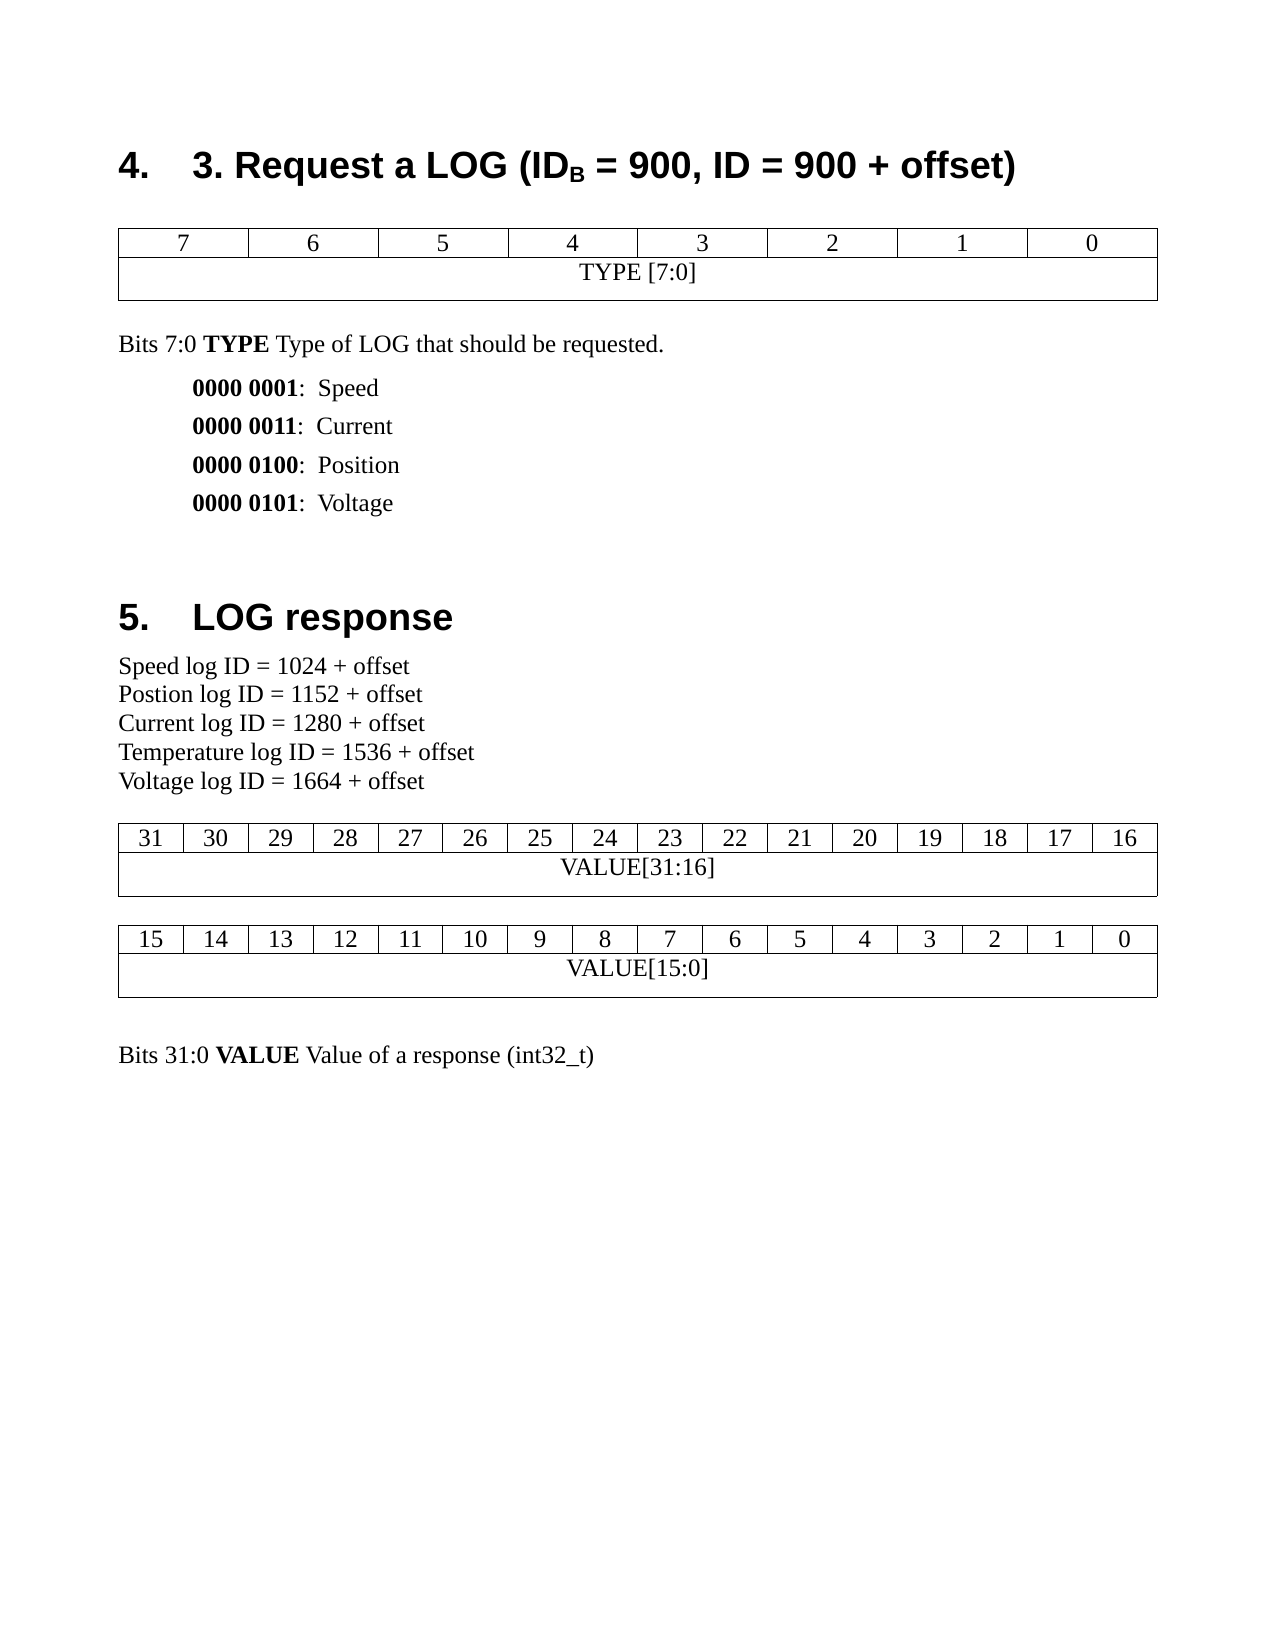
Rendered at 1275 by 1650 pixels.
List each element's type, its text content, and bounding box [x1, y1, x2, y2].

table_header 19 [898, 824, 962, 852]
table_header 16 [1093, 824, 1157, 852]
table_header 0 [1093, 926, 1157, 953]
table_header 5 [768, 926, 832, 953]
table_header 26 [443, 824, 507, 852]
table_cell TYPE [7:0] [119, 258, 1157, 300]
table_cell VALUE[15:0] [119, 954, 1157, 997]
text Bits 7:0 TYPE Type of LOG that should be requested. [118, 329, 1157, 358]
table_header 23 [638, 824, 702, 852]
table_header 30 [184, 824, 248, 852]
table_header 27 [379, 824, 442, 852]
table_header 17 [1028, 824, 1092, 852]
text Postion log ID = 1152 + offset [118, 679, 1157, 708]
subtitle 3. Request a LOG (IDB = 900, ID = 900 + offset) [118, 143, 1157, 187]
table_header 1 [898, 229, 1027, 257]
text Bits 31:0 VALUE Value of a response (int32_t) [118, 1044, 1157, 1068]
table_header 10 [443, 926, 507, 953]
table_header 3 [898, 926, 962, 953]
table_header 20 [833, 824, 897, 852]
table_header 5 [379, 229, 508, 257]
table_header 12 [314, 926, 378, 953]
table_header 13 [249, 926, 313, 953]
text Speed log ID = 1024 + offset [118, 651, 1157, 679]
text 0000 0101: Voltage [118, 492, 1157, 516]
table_header 9 [508, 926, 572, 953]
text Current log ID = 1280 + offset [118, 708, 1157, 737]
table_header 6 [249, 229, 378, 257]
text 0000 0001: Speed [118, 377, 1157, 401]
table_header 24 [573, 824, 637, 852]
table_header 3 [638, 229, 767, 257]
table_cell VALUE[31:16] [119, 853, 1157, 896]
table_header 31 [119, 824, 183, 852]
table_header 11 [379, 926, 442, 953]
table_header 14 [184, 926, 248, 953]
table_header 8 [573, 926, 637, 953]
subtitle LOG response [118, 594, 1157, 638]
table_header 15 [119, 926, 183, 953]
table_header 4 [833, 926, 897, 953]
table_header 1 [1028, 926, 1092, 953]
table_header 18 [963, 824, 1027, 852]
table_header 25 [508, 824, 572, 852]
table_header 7 [638, 926, 702, 953]
table_header 28 [314, 824, 378, 852]
table_header 2 [963, 926, 1027, 953]
table_header 2 [768, 229, 897, 257]
text Voltage log ID = 1664 + offset [118, 766, 1157, 794]
table_header 6 [703, 926, 767, 953]
table_header 0 [1028, 229, 1157, 257]
table_header 7 [119, 229, 248, 257]
text Temperature log ID = 1536 + offset [118, 737, 1157, 766]
table_header 29 [249, 824, 313, 852]
table_header 22 [703, 824, 767, 852]
table_header 21 [768, 824, 832, 852]
text 0000 0011: Current [118, 415, 1157, 439]
table_header 4 [509, 229, 637, 257]
text 0000 0100: Position [118, 454, 1157, 478]
